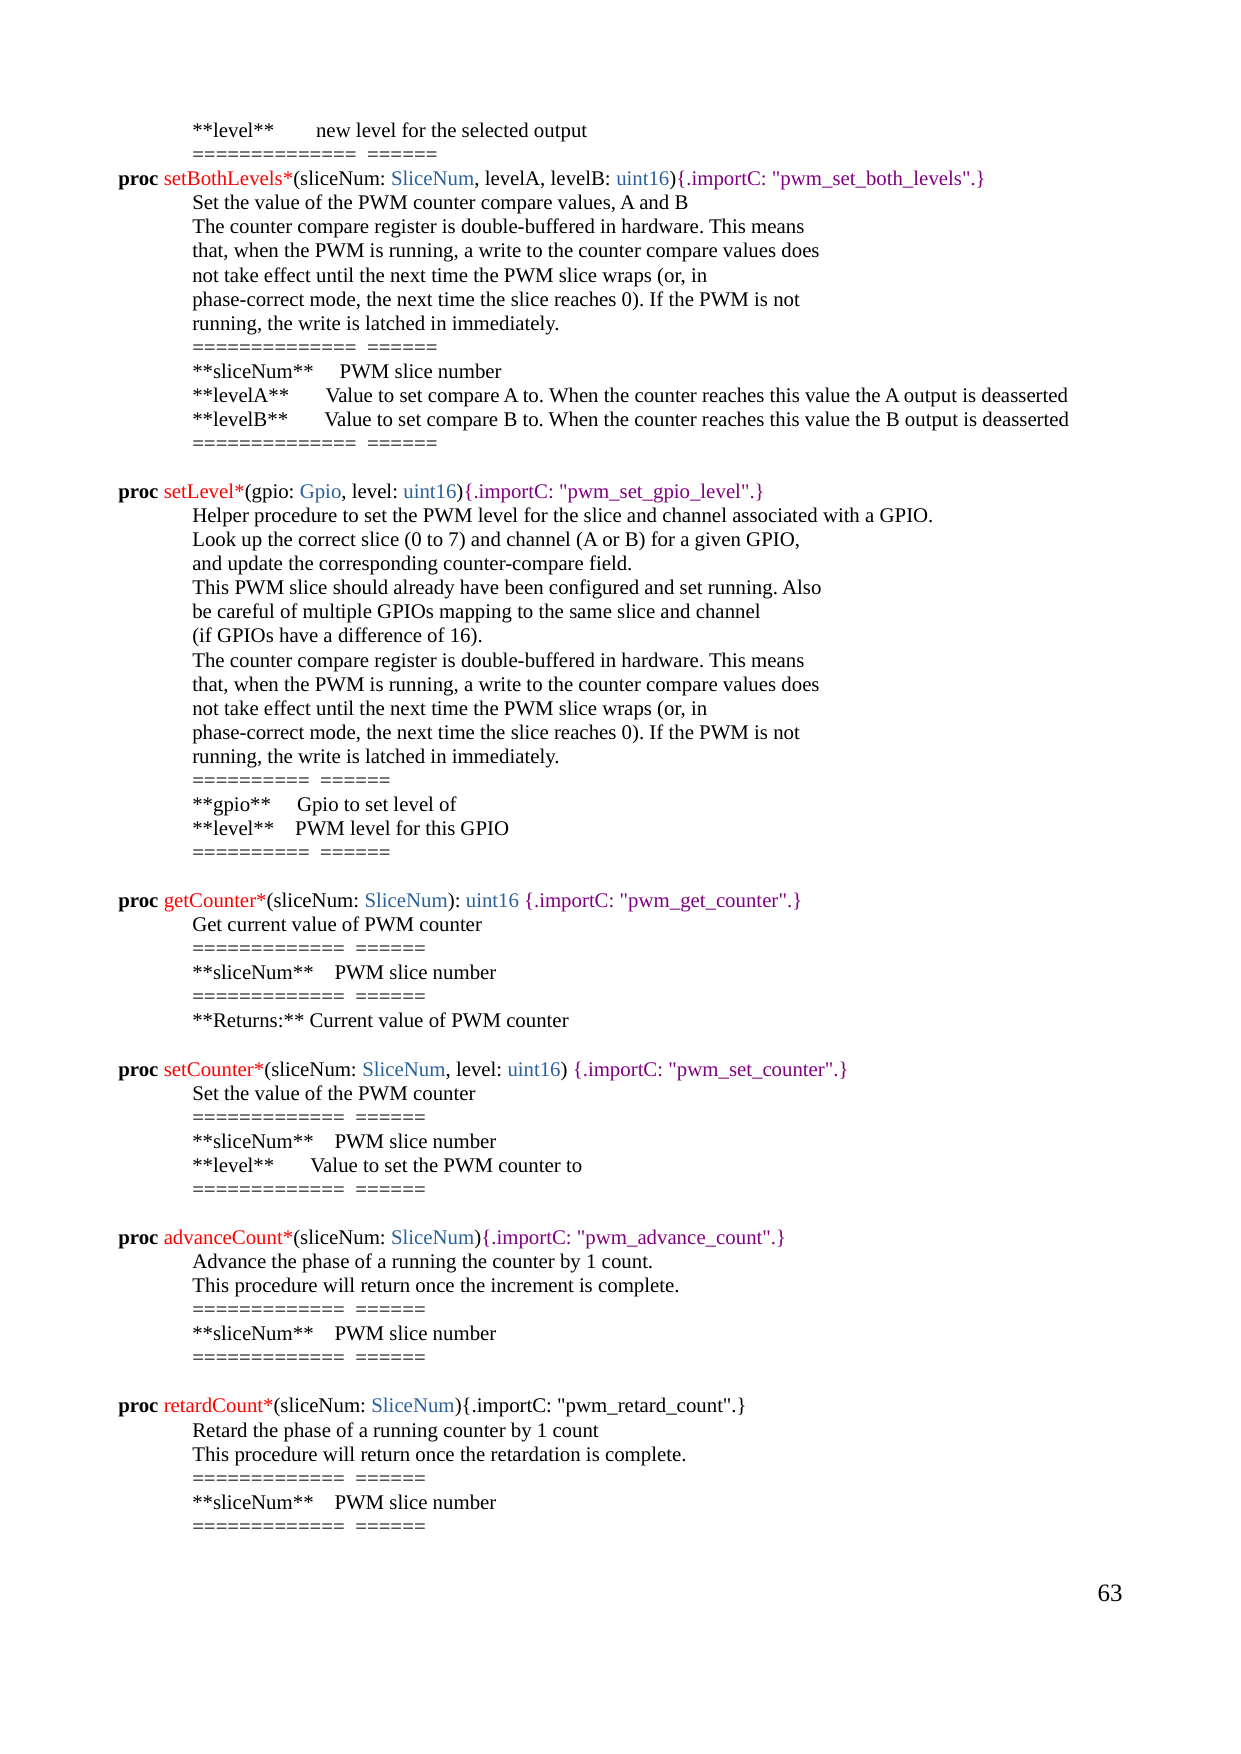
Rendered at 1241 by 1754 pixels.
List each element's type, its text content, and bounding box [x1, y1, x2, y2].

text ============== ====== [118, 142, 1122, 166]
text proc setCounter*(sliceNum: SliceNum, level: uint16) {.importC: "pwm_set_counter".} [118, 1057, 1122, 1081]
text Set the value of the PWM counter [118, 1081, 1122, 1105]
text **sliceNum** PWM slice number [118, 1490, 1122, 1514]
text and update the corresponding counter-compare field. [118, 551, 1122, 575]
text that, when the PWM is running, a write to the counter compare values does [118, 238, 1122, 262]
text proc retardCount*(sliceNum: SliceNum){.importC: "pwm_retard_count".} [118, 1393, 1122, 1417]
text phase-correct mode, the next time the slice reaches 0). If the PWM is not [118, 720, 1122, 744]
text **level** new level for the selected output [118, 118, 1122, 142]
text This procedure will return once the increment is complete. [118, 1273, 1122, 1297]
text **sliceNum** PWM slice number [118, 359, 1122, 383]
text Advance the phase of a running the counter by 1 count. [118, 1249, 1122, 1273]
text The counter compare register is double-buffered in hardware. This means [118, 647, 1122, 672]
text that, when the PWM is running, a write to the counter compare values does [118, 672, 1122, 696]
text phase-correct mode, the next time the slice reaches 0). If the PWM is not [118, 287, 1122, 311]
text ============= ====== [118, 1466, 1122, 1490]
text ============= ====== [118, 1514, 1122, 1538]
text The counter compare register is double-buffered in hardware. This means [118, 214, 1122, 238]
text Get current value of PWM counter [118, 912, 1122, 936]
text ============= ====== [118, 1177, 1122, 1201]
text ========== ====== [118, 768, 1122, 792]
text be careful of multiple GPIOs mapping to the same slice and channel [118, 599, 1122, 623]
text ============== ====== [118, 431, 1122, 455]
text **level** Value to set the PWM counter to [118, 1153, 1122, 1177]
text not take effect until the next time the PWM slice wraps (or, in [118, 696, 1122, 720]
text proc setLevel*(gpio: Gpio, level: uint16){.importC: "pwm_set_gpio_level".} [118, 479, 1122, 503]
text Helper procedure to set the PWM level for the slice and channel associated with a GPIO. [118, 503, 1122, 527]
text **level** PWM level for this GPIO [118, 816, 1122, 840]
text ============= ====== [118, 1345, 1122, 1369]
text This PWM slice should already have been configured and set running. Also [118, 575, 1122, 599]
text ============= ====== [118, 984, 1122, 1008]
text ============= ====== [118, 1297, 1122, 1321]
text **sliceNum** PWM slice number [118, 1129, 1122, 1153]
text ========== ====== [118, 840, 1122, 864]
text Retard the phase of a running counter by 1 count [118, 1417, 1122, 1442]
text running, the write is latched in immediately. [118, 744, 1122, 768]
text not take effect until the next time the PWM slice wraps (or, in [118, 262, 1122, 287]
text ============= ====== [118, 936, 1122, 960]
text proc getCounter*(sliceNum: SliceNum): uint16 {.importC: "pwm_get_counter".} [118, 888, 1122, 912]
text ============= ====== [118, 1105, 1122, 1129]
text **sliceNum** PWM slice number [118, 1321, 1122, 1345]
text **levelB** Value to set compare B to. When the counter reaches this value the B output is deasserted [118, 407, 1122, 431]
text proc setBothLevels*(sliceNum: SliceNum, levelA, levelB: uint16){.importC: "pwm_set_both_levels".} [118, 166, 1122, 190]
text **gpio** Gpio to set level of [118, 792, 1122, 816]
text (if GPIOs have a difference of 16). [118, 623, 1122, 647]
text ============== ====== [118, 335, 1122, 359]
text proc advanceCount*(sliceNum: SliceNum){.importC: "pwm_advance_count".} [118, 1225, 1122, 1249]
text **Returns:** Current value of PWM counter [118, 1008, 1122, 1032]
text **sliceNum** PWM slice number [118, 960, 1122, 984]
text Look up the correct slice (0 to 7) and channel (A or B) for a given GPIO, [118, 527, 1122, 551]
text This procedure will return once the retardation is complete. [118, 1442, 1122, 1466]
text running, the write is latched in immediately. [118, 311, 1122, 335]
text **levelA** Value to set compare A to. When the counter reaches this value the A output is deasserted [118, 383, 1122, 407]
text Set the value of the PWM counter compare values, A and B [118, 190, 1122, 214]
